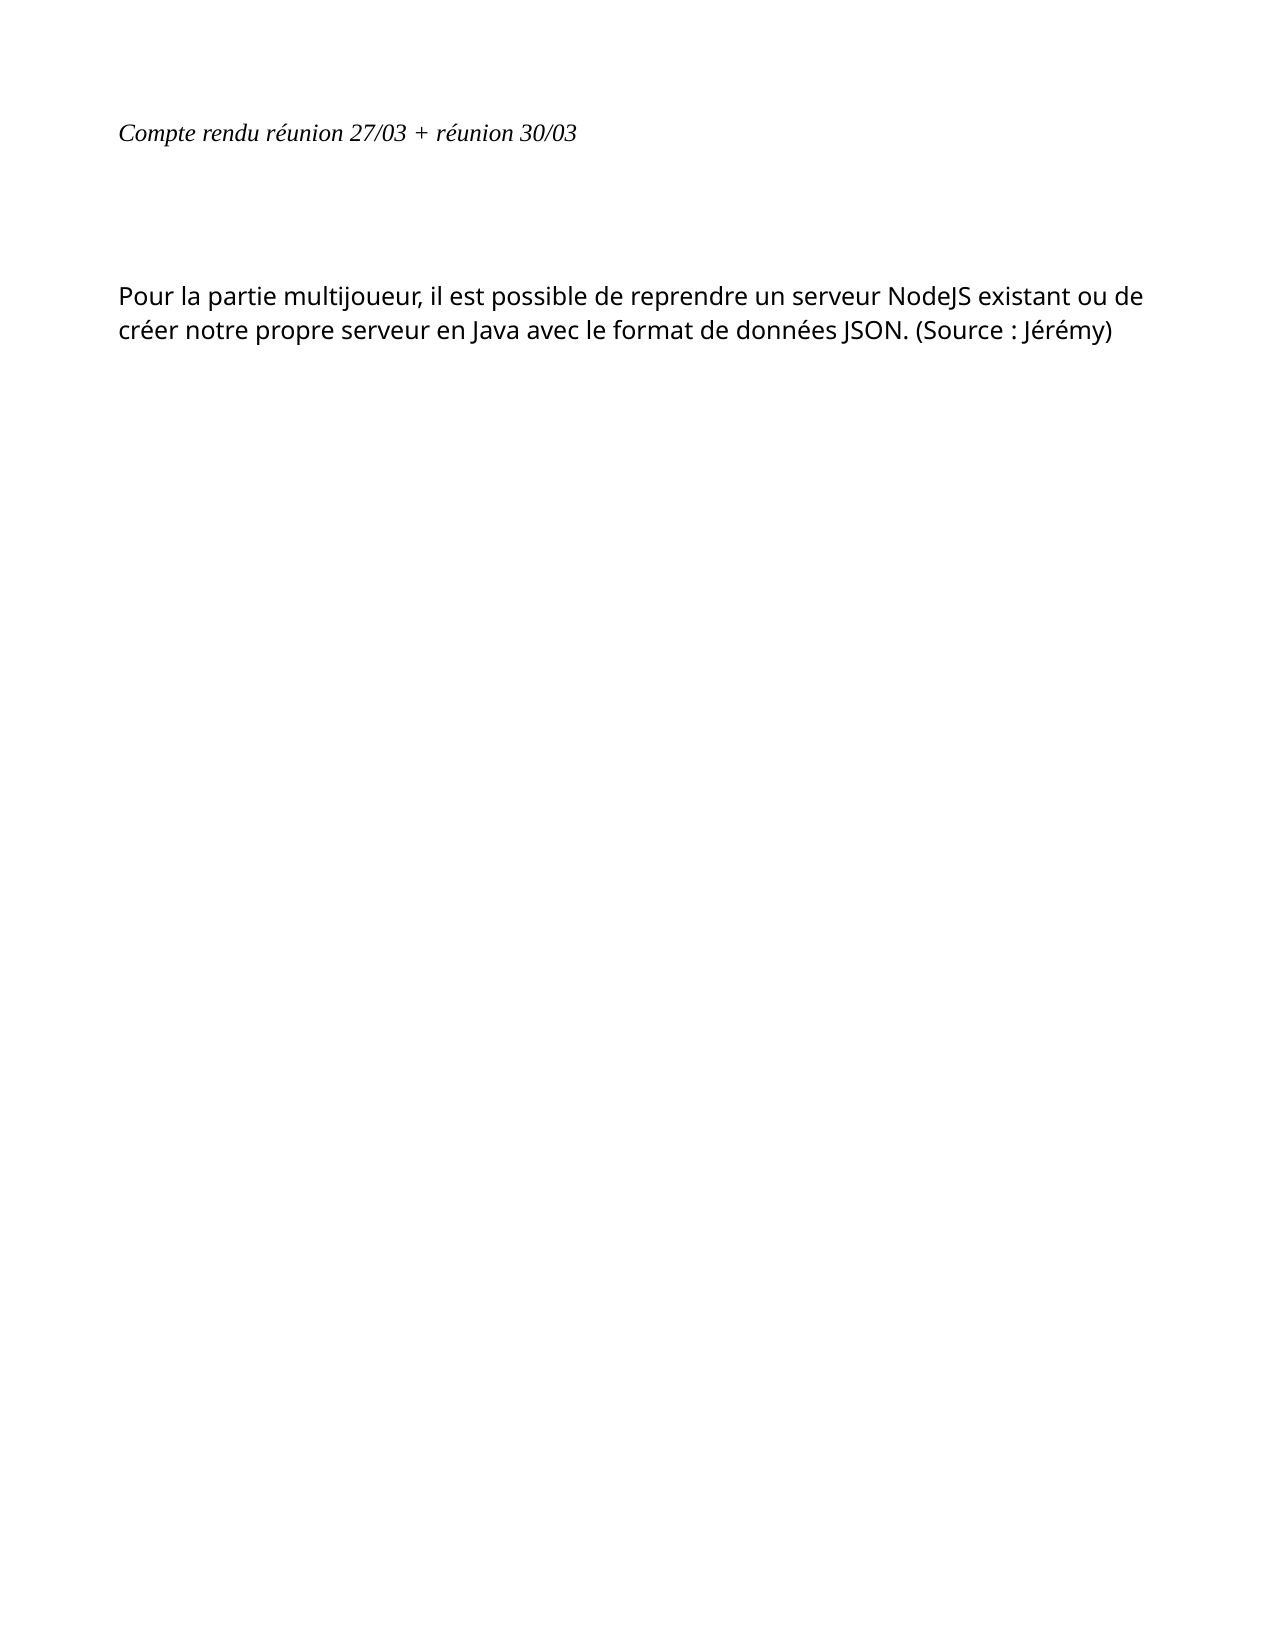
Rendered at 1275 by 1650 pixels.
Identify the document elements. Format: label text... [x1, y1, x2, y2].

text Pour la partie multijoueur, il est possible de reprendre un serveur NodeJS existant ou de créer notre propre serveur en Java avec le format de données JSON. (Source : Jérémy) [118, 278, 1157, 347]
